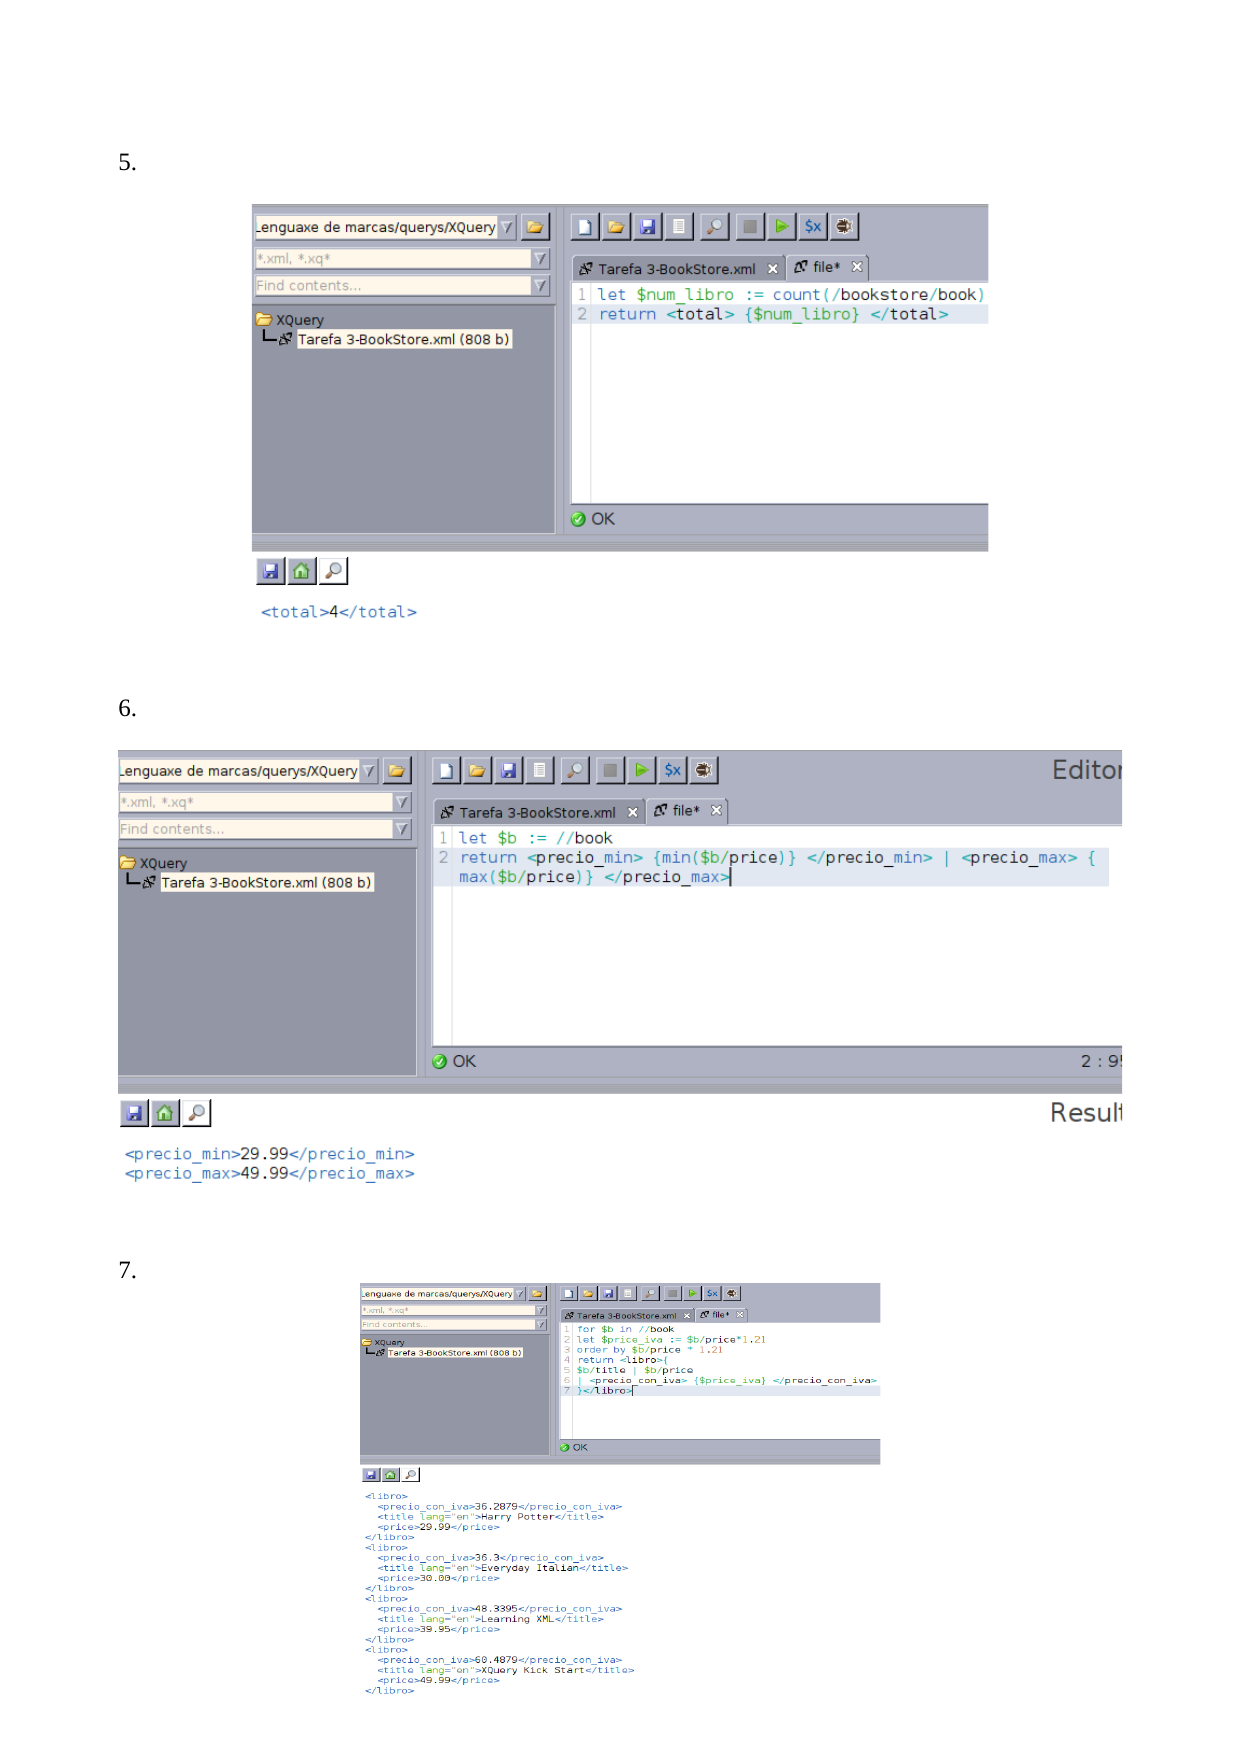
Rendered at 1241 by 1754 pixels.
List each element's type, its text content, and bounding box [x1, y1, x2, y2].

picture [251, 204, 989, 639]
picture [118, 750, 1123, 1198]
text 6. [118, 693, 1122, 722]
text 7. [118, 1255, 1122, 1284]
text 5. [118, 147, 1122, 176]
picture [360, 1283, 881, 1700]
